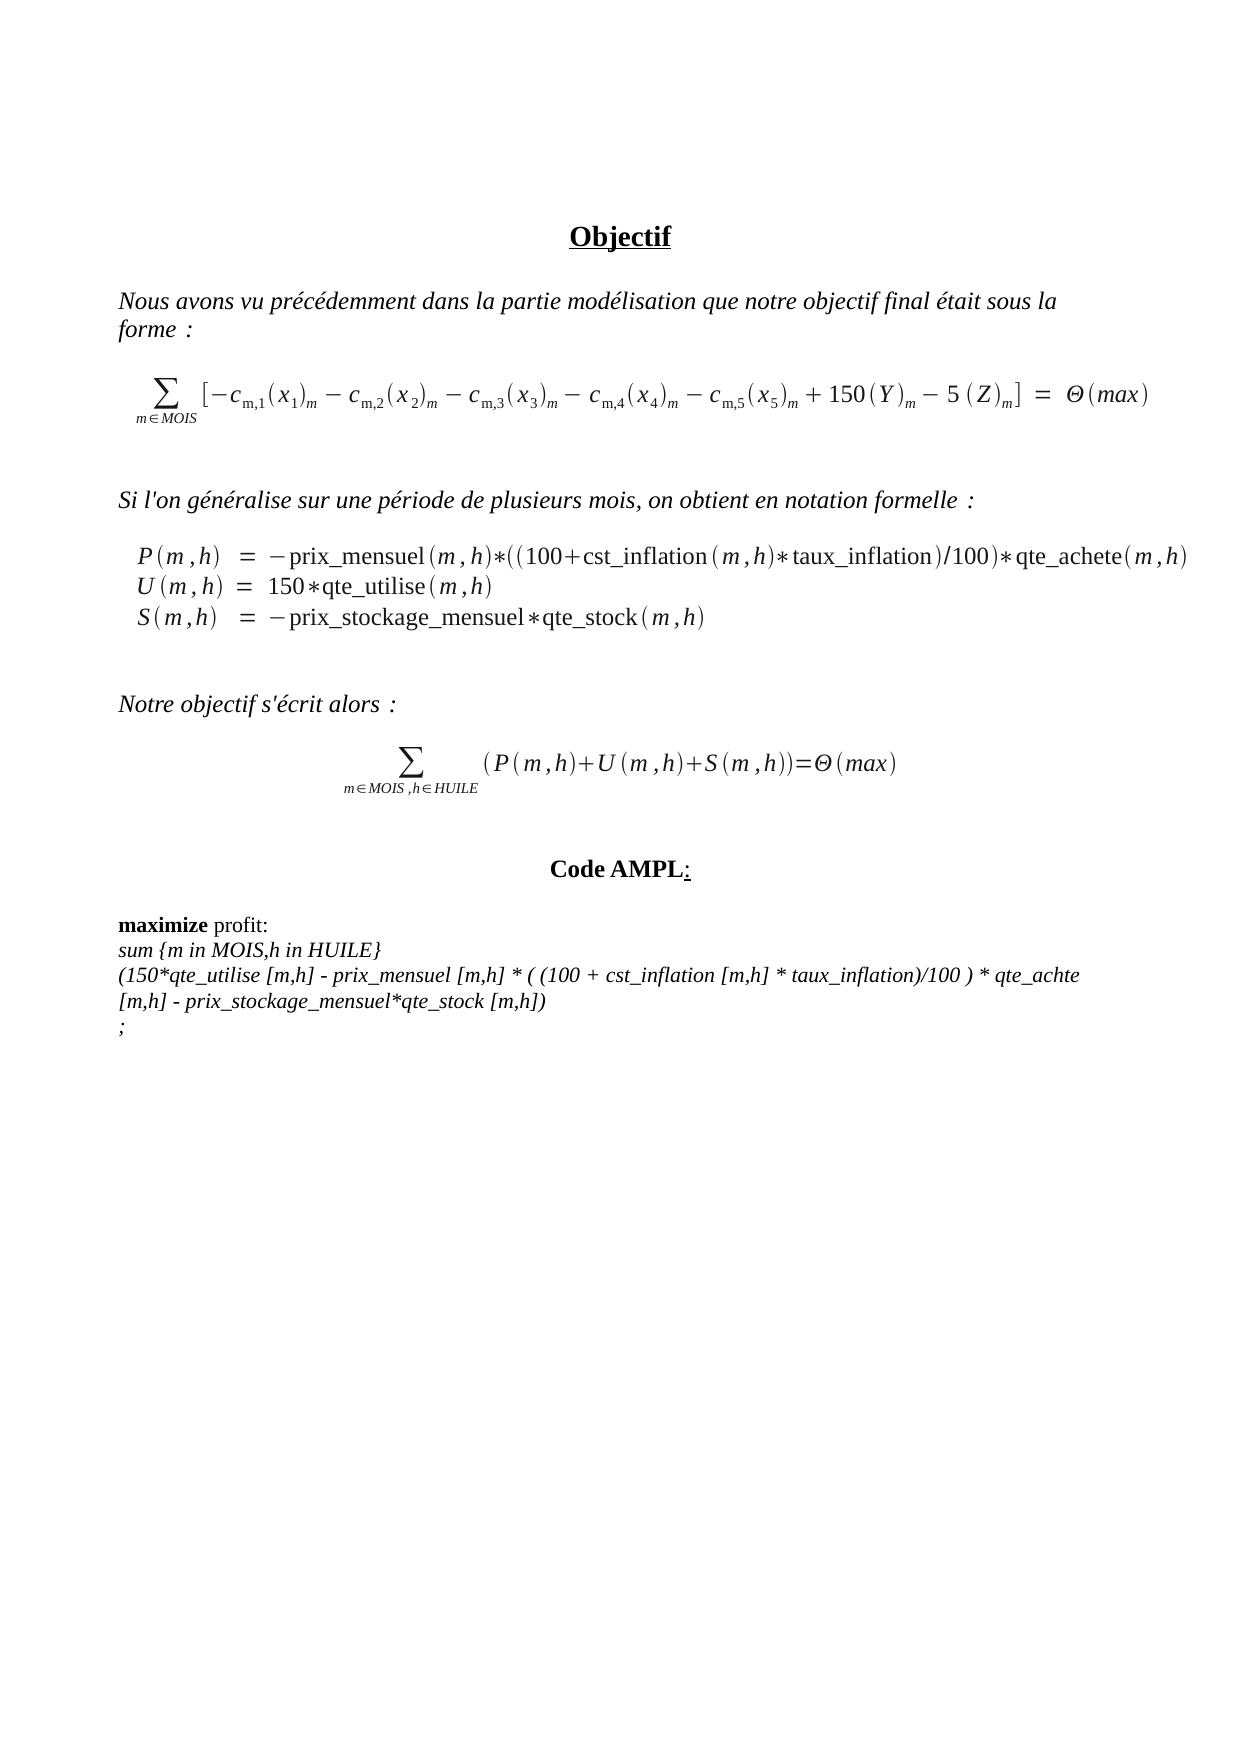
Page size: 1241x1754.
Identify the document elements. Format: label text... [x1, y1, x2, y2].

text Nous avons vu précédemment dans la partie modélisation que notre objectif final était sous la forme : [118, 252, 1122, 343]
text Si l'on généralise sur une période de plusieurs mois, on obtient en notation formelle : [118, 485, 1122, 514]
text Code AMPL: [118, 854, 1122, 883]
text maximize profit: [118, 912, 1122, 937]
text [118, 1067, 1122, 1603]
text sum {m in MOIS,h in HUILE} (150*qte_utilise [m,h] - prix_mensuel [m,h] * ( (100 + cst_inflation [m,h] * taux_inflation)/100 ) * qte_achte [m,h] - prix_stockage_mensuel*qte_stock [m,h]) ; [118, 937, 1122, 1038]
text Objectif [118, 118, 1122, 252]
text Notre objectif s'écrit alors : [118, 660, 1122, 746]
